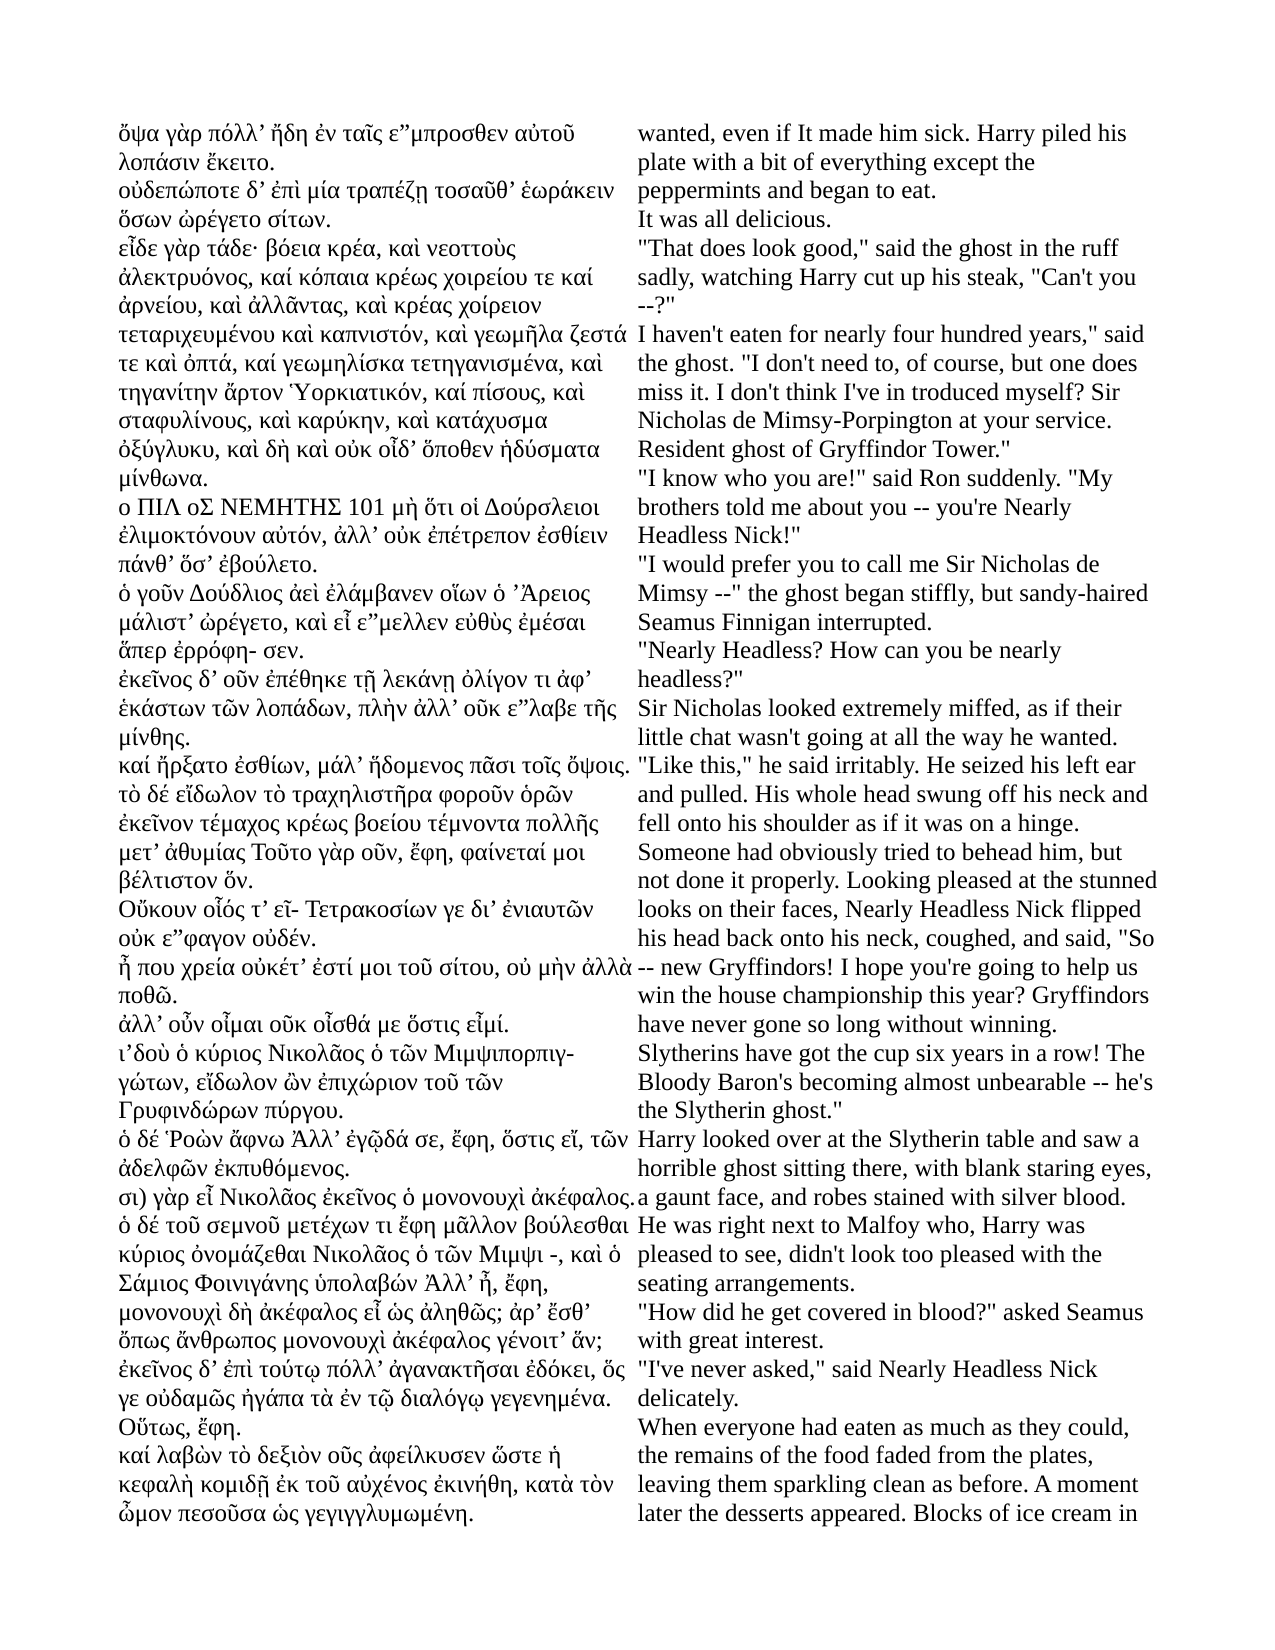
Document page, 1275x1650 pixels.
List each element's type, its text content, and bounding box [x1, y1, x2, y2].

table_cell wanted, even if It made him sick. Harry piled his plate with a bit of everything except the peppermints and began to eat. It was all delicious. "That does look good," said the ghost in the ruff sadly, watching Harry cut up his steak, "Can't you --?" I haven't eaten for nearly four hundred years," said the ghost. "I don't need to, of course, but one does miss it. I don't think I've in troduced myself? Sir Nicholas de Mimsy-Porpington at your service. Resident ghost of Gryffindor Tower." "I know who you are!" said Ron suddenly. "My brothers told me about you -- you're Nearly Headless Nick!" "I would prefer you to call me Sir Nicholas de Mimsy --" the ghost began stiffly, but sandy-haired Seamus Finnigan interrupted. "Nearly Headless? How can you be nearly headless?" Sir Nicholas looked extremely miffed, as if their little chat wasn't going at all the way he wanted. "Like this," he said irritably. He seized his left ear and pulled. His whole head swung off his neck and fell onto his shoulder as if it was on a hinge. Someone had obviously tried to behead him, but not done it properly. Looking pleased at the stunned looks on their faces, Nearly Headless Nick flipped his head back onto his neck, coughed, and said, "So -- new Gryffindors! I hope you're going to help us win the house championship this year? Gryffindors have never gone so long without winning. Slytherins have got the cup six years in a row! The Bloody Baron's becoming almost unbearable -- he's the Slytherin ghost." Harry looked over at the Slytherin table and saw a horrible ghost sitting there, with blank staring eyes, a gaunt face, and robes stained with silver blood. He was right next to Malfoy who, Harry was pleased to see, didn't look too pleased with the seating arrangements. "How did he get covered in blood?" asked Seamus with great interest. "I've never asked," said Nearly Headless Nick delicately. When everyone had eaten as much as they could, the remains of the food faded from the plates, leaving them sparkling clean as before. A moment later the desserts appeared. Blocks of ice cream in [638, 118, 1157, 1527]
table_cell ὄψα γὰρ πόλλ’ ἤδη ἐν ταῖς ε”μπροσθεν αὐτοῦ λοπάσιν ἔκειτο. οὐδεπώποτε δ’ ἐπὶ μία τραπέζῃ τοσαῦθ’ ἑωράκειν ὅσων ὠρέγετο σίτων. εἶδε γὰρ τάδε· βόεια κρέα, καὶ νεοττοὺς ἀλεκτρυόνος, καί κόπαια κρέως χοιρείου τε καί ἀρνείου, καὶ ἀλλᾶντας, καὶ κρέας χοίρειον τεταριχευμένου καὶ καπνιστόν, καὶ γεωμῆλα ζεστά τε καὶ ὀπτά, καί γεωμηλίσκα τετηγανισμένα, καὶ τηγανίτην ἄρτον Ὑορκιατικόν, καί πίσους, καὶ σταφυλίνους, καὶ καρύκην, καὶ κατάχυσμα ὀξύγλυκυ, καὶ δὴ καὶ οὐκ οἶδ’ ὅποθεν ἡδύσματα μίνθωνα. ο ΠΙΛ οΣ ΝΕΜΗΤΗΣ 101 μὴ ὅτι οἱ Δούρσλειοι ἐλιμοκτόνουν αὐτόν, ἀλλ’ οὐκ ἐπέτρεπον ἐσθίειν πάνθ’ ὅσ’ ἐβούλετο. ὁ γοῦν Δούδλιος ἀεὶ ἐλάμβανεν οἵων ὁ ’Ἀρειος μάλιστ’ ὠρέγετο, καὶ εἶ ε”μελλεν εὐθὺς ἐμέσαι ἅπερ ἐρρόφη- σεν. ἐκεῖνος δ’ οῦν ἐπέθηκε τῇ λεκάνῃ ὀλίγον τι ἀφ’ ἑκάστων τῶν λοπάδων, πλὴν ἀλλ’ οῦκ ε”λαβε τῆς μίνθης. καί ἤρξατο ἐσθίων, μάλ’ ἥδομενος πᾶσι τοῖς ὄψοις. τὸ δέ εἴδωλον τὸ τραχηλιστῆρα φοροῦν ὁρῶν ἐκεῖνον τέμαχος κρέως βοείου τέμνοντα πολλῆς μετ’ ἀθυμίας Τοῦτο γὰρ οῦν, ἔφη, φαίνεταί μοι βέλτιστον ὅν. Οὔκουν οἷός τ’ εῖ- Τετρακοσίων γε δι’ ἐνιαυτῶν οὐκ ε”φαγον οὐδέν. ἦ που χρεία οὐκέτ’ ἐστί μοι τοῦ σίτου, οὐ μὴν ἀλλὰ ποθῶ. ἀλλ’ οὖν οἶμαι οῦκ οἶσθά με ὅστις εἶμί. ι’δοὺ ὁ κύριος Νικολᾶος ὁ τῶν Μιμψιπορπιγ- γώτων, εἴδωλον ὢν ἐπιχώριον τοῦ τῶν Γρυφινδώρων πύργου. ὁ δέ Ῥοὼν ἄφνω Ἀλλ’ ἐγῷδά σε, ἔφη, ὅστις εἴ, τῶν ἀδελφῶν ἐκπυθόμενος. σι) γὰρ εἶ Νικολᾶος ἐκεῖνος ὁ μονονουχὶ ἀκέφαλος. ὁ δέ τοῦ σεμνοῦ μετέχων τι ἔφη μᾶλλον βούλεσθαι κύριος ὀνομάζεθαι Νικολᾶος ὁ τῶν Μιμψι -, καὶ ὁ Σάμιος Φοινιγάνης ὑπολαβών Ἀλλ’ ἦ, ἔφη, μονονουχὶ δὴ ἀκέφαλος εἶ ὡς ἀληθῶς; ἀρ’ ἔσθ’ ὄπως ἄνθρωπος μονονουχὶ ἀκέφαλος γένοιτ’ ἅν; ἐκεῖνος δ’ ἐπὶ τούτῳ πόλλ’ ἀγανακτῆσαι ἐδόκει, ὅς γε οὐδαμῶς ἠγάπα τὰ ἐν τῷ διαλόγῳ γεγενημένα. Οὕτως, ἔφη. καί λαβὼν τὸ δεξιὸν οῦς ἀφείλκυσεν ὥστε ἡ κεφαλὴ κομιδῇ ἐκ τοῦ αὐχένος ἐκινήθη, κατὰ τὸν ὦμον πεσοῦσα ὡς γεγιγγλυμωμένη. [118, 118, 637, 1527]
